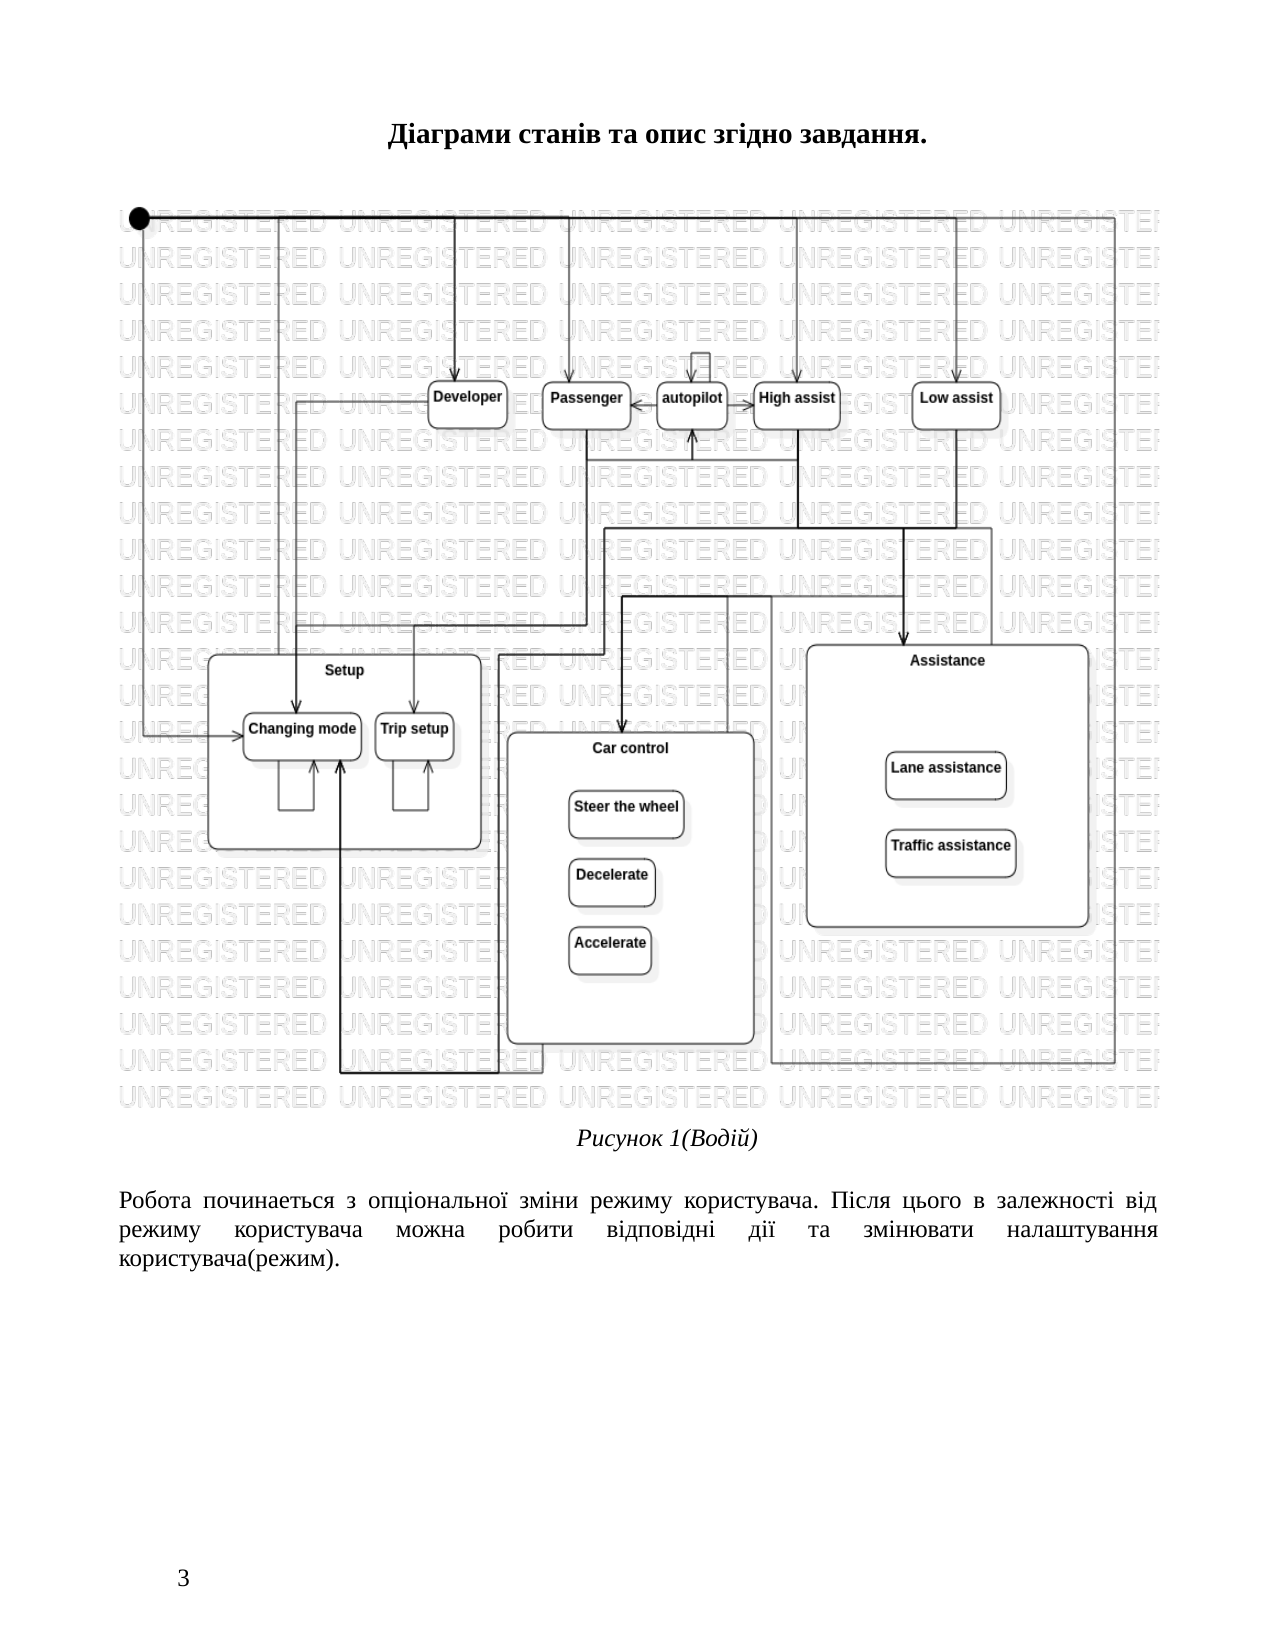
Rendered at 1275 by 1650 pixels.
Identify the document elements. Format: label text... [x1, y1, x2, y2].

text Робота починаеться з опціональної зміни режиму користувача. Після цього в залежності від режиму користувача можна робити відповідні дії та змінювати налаштування користувача(режим). [118, 1185, 1159, 1272]
text Рисунок 1(Водій) [118, 1123, 1159, 1152]
list Діаграми станів та опис згідно завдання. [118, 116, 1159, 149]
picture [118, 195, 1160, 1123]
